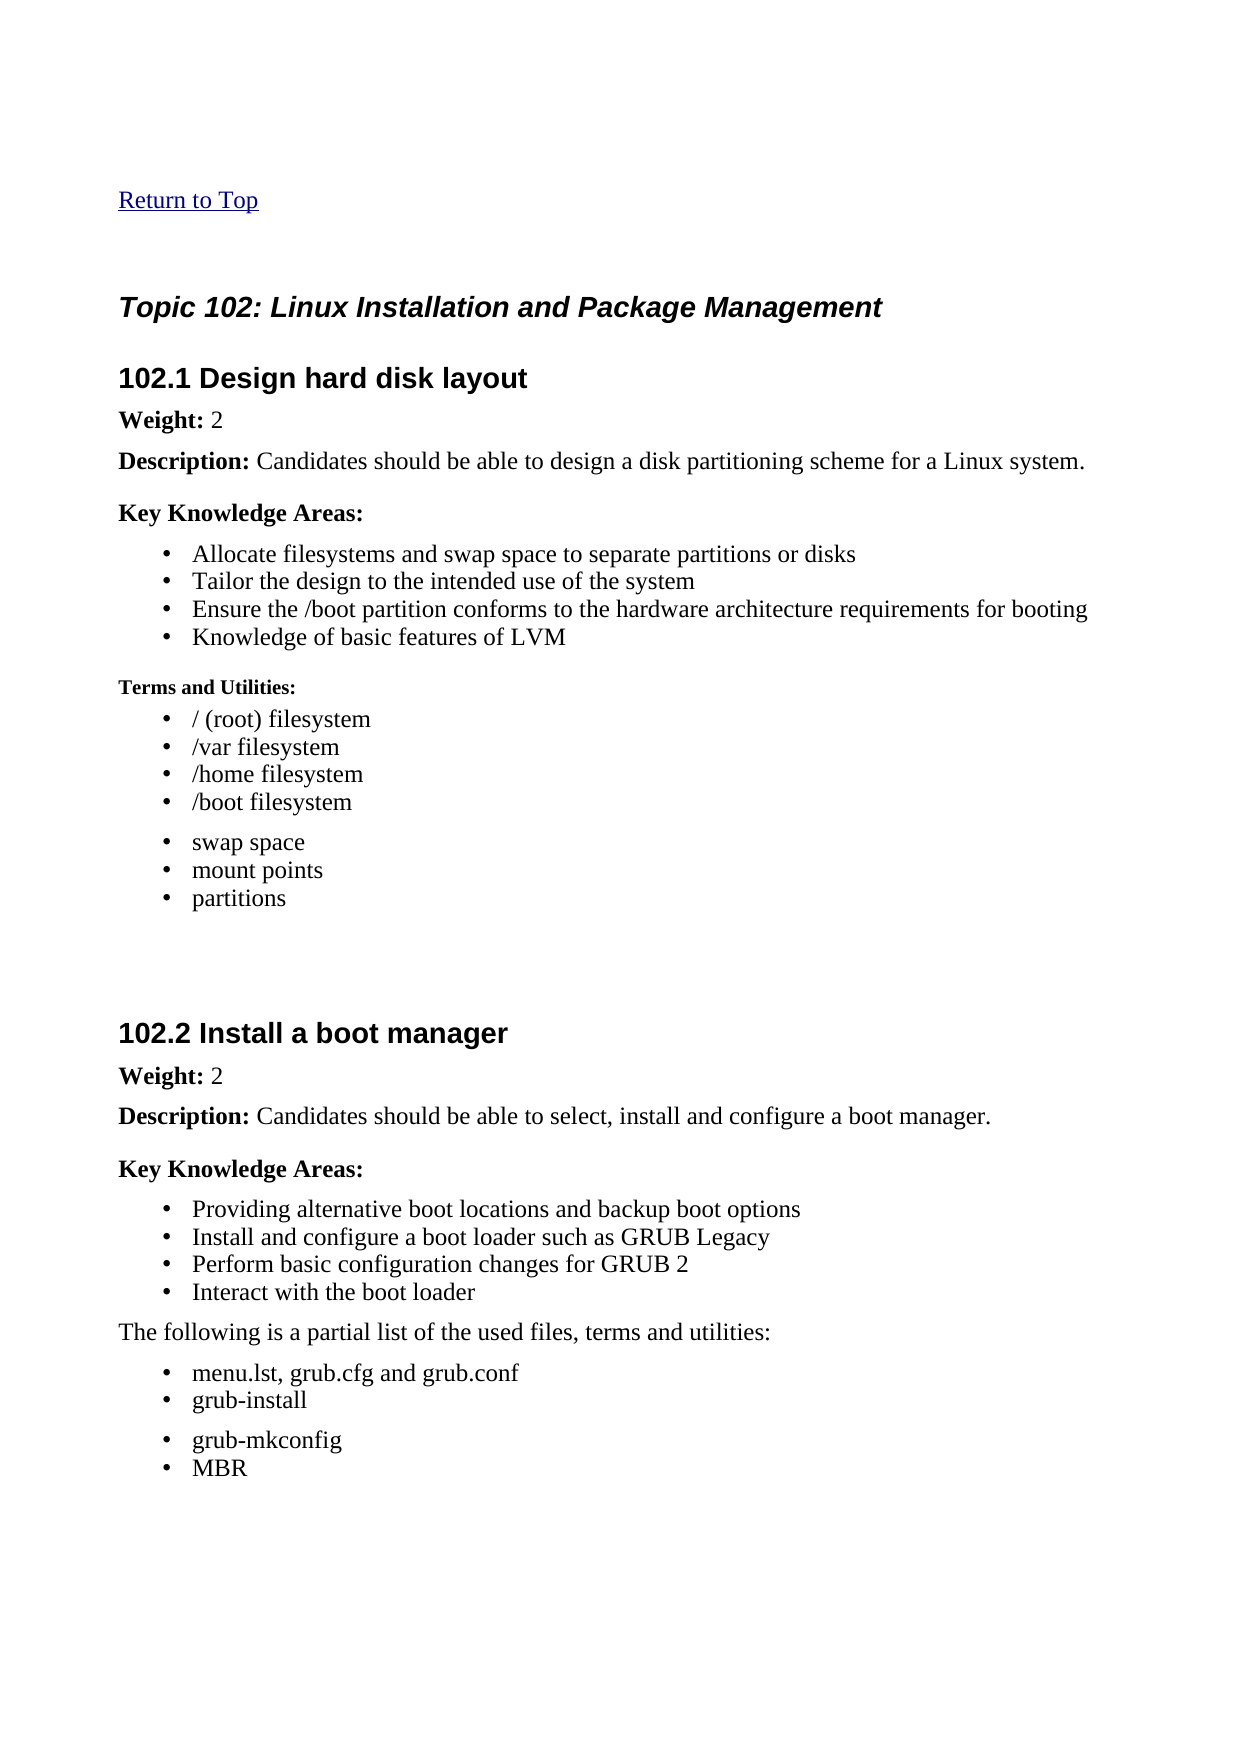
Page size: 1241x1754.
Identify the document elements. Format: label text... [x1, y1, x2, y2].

subtitle 102.1 Design hard disk layout [118, 362, 1122, 394]
list swap space [162, 828, 1122, 856]
list mount points [162, 856, 1122, 884]
list Tailor the design to the intended use of the system [162, 567, 1122, 595]
subtitle Terms and Utilities: [118, 676, 1122, 699]
list Install and configure a boot loader such as GRUB Legacy [162, 1223, 1122, 1251]
list /var filesystem [162, 733, 1122, 760]
list Ensure the /boot partition conforms to the hardware architecture requirements for booting [162, 595, 1122, 623]
subtitle Key Knowledge Areas: [118, 499, 1122, 527]
list MBR [162, 1454, 1122, 1482]
subtitle 102.2 Install a boot manager [118, 1017, 1122, 1049]
subtitle Key Knowledge Areas: [118, 1155, 1122, 1183]
list /boot filesystem [162, 788, 1122, 816]
list grub-install [162, 1386, 1122, 1414]
list grub-mkconfig [162, 1427, 1122, 1454]
text Return to Top [118, 158, 1122, 214]
text Weight: 2 [118, 407, 1122, 434]
subtitle Topic 102: Linux Installation and Package Management [118, 291, 1122, 324]
list Knowledge of basic features of LVM [162, 623, 1122, 651]
list Interact with the boot loader [162, 1278, 1122, 1306]
list Allocate filesystems and swap space to separate partitions or disks [162, 540, 1122, 567]
list Perform basic configuration changes for GRUB 2 [162, 1251, 1122, 1278]
list / (root) filesystem [162, 705, 1122, 733]
text The following is a partial list of the used files, terms and utilities: [118, 1318, 1122, 1346]
text Weight: 2 [118, 1062, 1122, 1090]
list menu.lst, grub.cfg and grub.conf [162, 1359, 1122, 1386]
list partitions [162, 884, 1122, 911]
text Description: Candidates should be able to select, install and configure a boot manager. [118, 1102, 1122, 1130]
list /home filesystem [162, 760, 1122, 788]
text Description: Candidates should be able to design a disk partitioning scheme for a Linux system. [118, 447, 1122, 474]
list Providing alternative boot locations and backup boot options [162, 1195, 1122, 1223]
